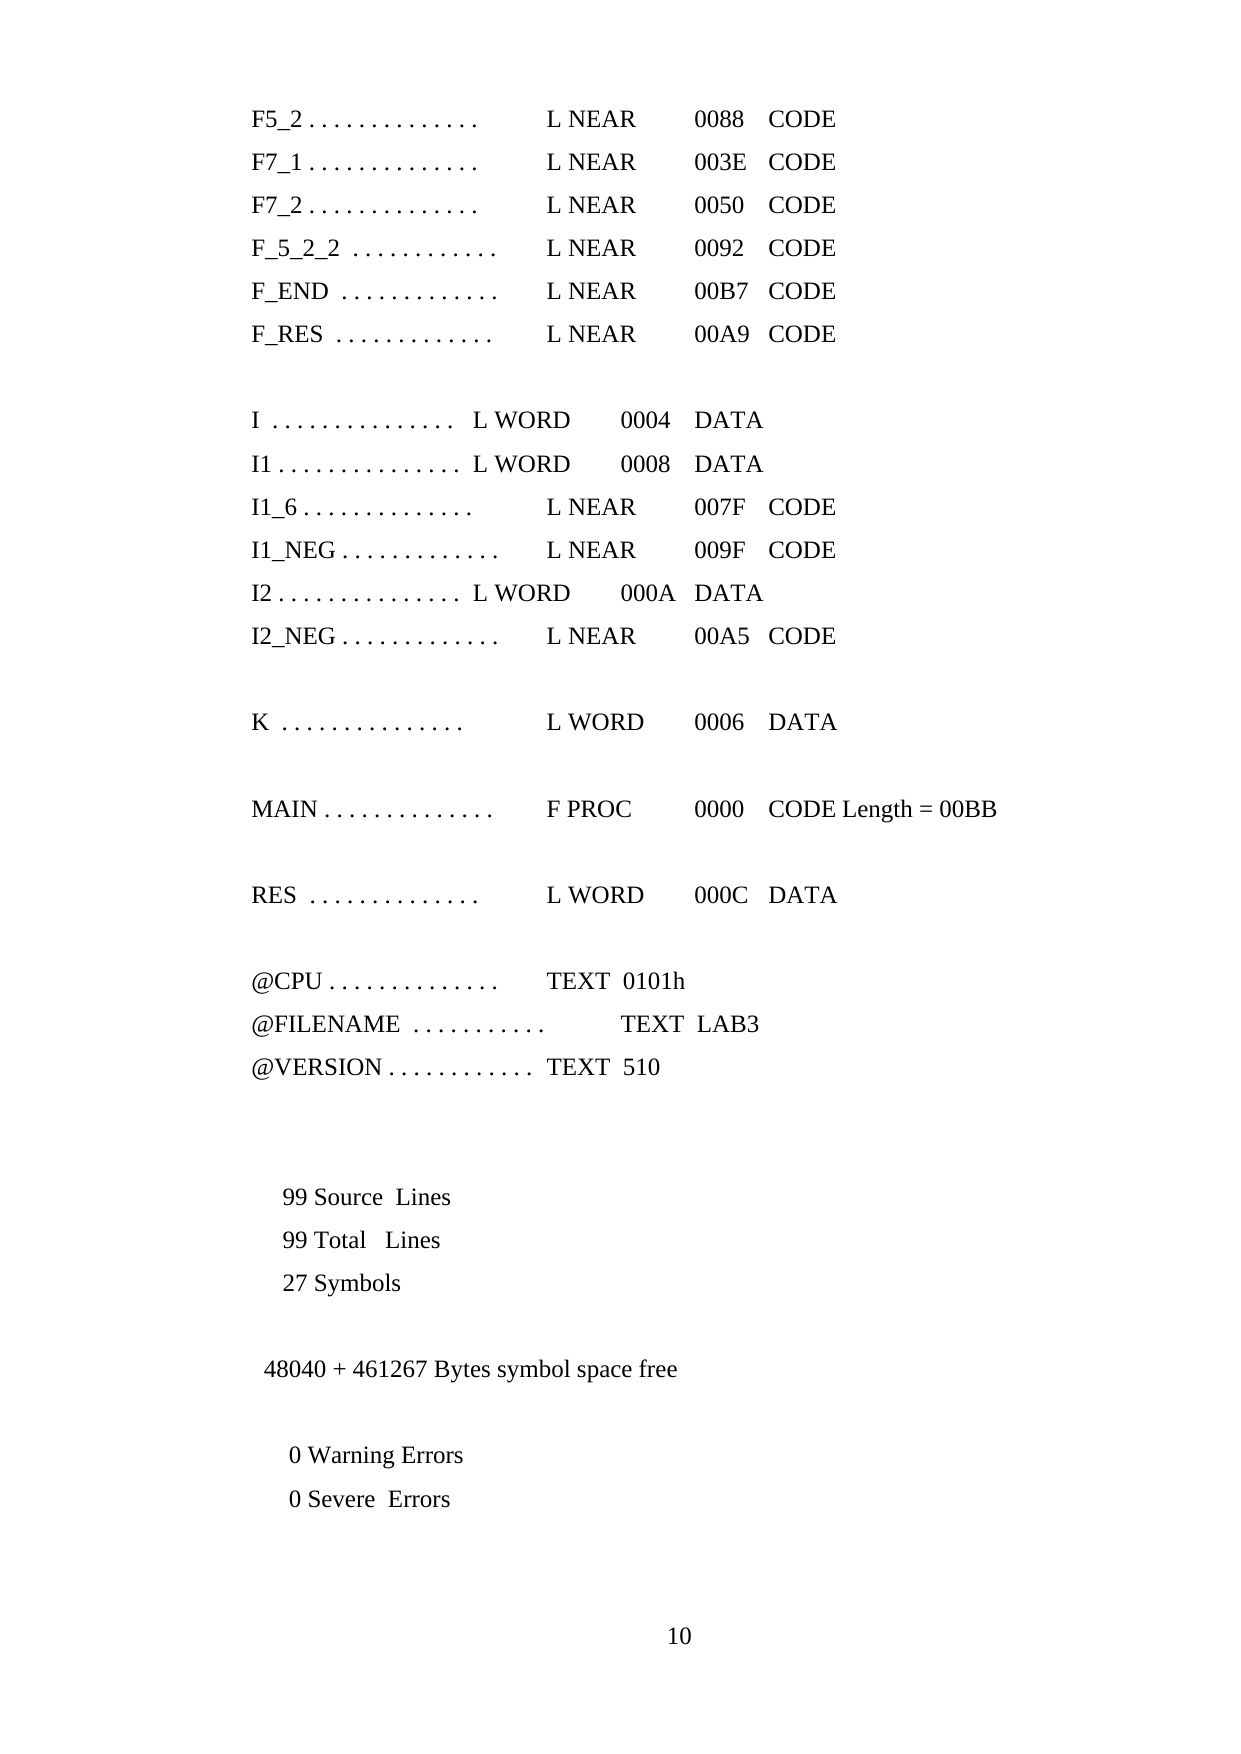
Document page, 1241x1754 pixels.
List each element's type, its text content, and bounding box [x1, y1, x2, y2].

text 27 Symbols [177, 1268, 1181, 1297]
text F_5_2_2 . . . . . . . . . . . . L NEAR 0092 CODE [177, 233, 1181, 262]
text @FILENAME . . . . . . . . . . . TEXT LAB3 [177, 1009, 1181, 1038]
text 0 Severe Errors [177, 1484, 1181, 1512]
text I2_NEG . . . . . . . . . . . . . L NEAR 00A5 CODE [177, 621, 1181, 650]
text I1_NEG . . . . . . . . . . . . . L NEAR 009F CODE [177, 535, 1181, 564]
text I2 . . . . . . . . . . . . . . . L WORD 000A DATA [177, 578, 1181, 607]
text F_END . . . . . . . . . . . . . L NEAR 00B7 CODE [177, 276, 1181, 305]
text RES . . . . . . . . . . . . . . L WORD 000C DATA [177, 880, 1181, 909]
text MAIN . . . . . . . . . . . . . . F PROC 0000 CODE Length = 00BB [177, 794, 1181, 822]
text @CPU . . . . . . . . . . . . . . TEXT 0101h [177, 966, 1181, 995]
text @VERSION . . . . . . . . . . . . TEXT 510 [177, 1052, 1181, 1081]
text F7_1 . . . . . . . . . . . . . . L NEAR 003E CODE [177, 147, 1181, 176]
text 48040 + 461267 Bytes symbol space free [177, 1354, 1181, 1383]
text 99 Source Lines [177, 1182, 1181, 1211]
text 0 Warning Errors [177, 1441, 1181, 1469]
text F7_2 . . . . . . . . . . . . . . L NEAR 0050 CODE [177, 190, 1181, 219]
text 99 Total Lines [177, 1225, 1181, 1254]
text I . . . . . . . . . . . . . . . L WORD 0004 DATA [177, 406, 1181, 434]
text K . . . . . . . . . . . . . . . L WORD 0006 DATA [177, 707, 1181, 736]
text I1_6 . . . . . . . . . . . . . . L NEAR 007F CODE [177, 492, 1181, 521]
text F5_2 . . . . . . . . . . . . . . L NEAR 0088 CODE [177, 104, 1181, 132]
text I1 . . . . . . . . . . . . . . . L WORD 0008 DATA [177, 449, 1181, 477]
text F_RES . . . . . . . . . . . . . L NEAR 00A9 CODE [177, 319, 1181, 348]
